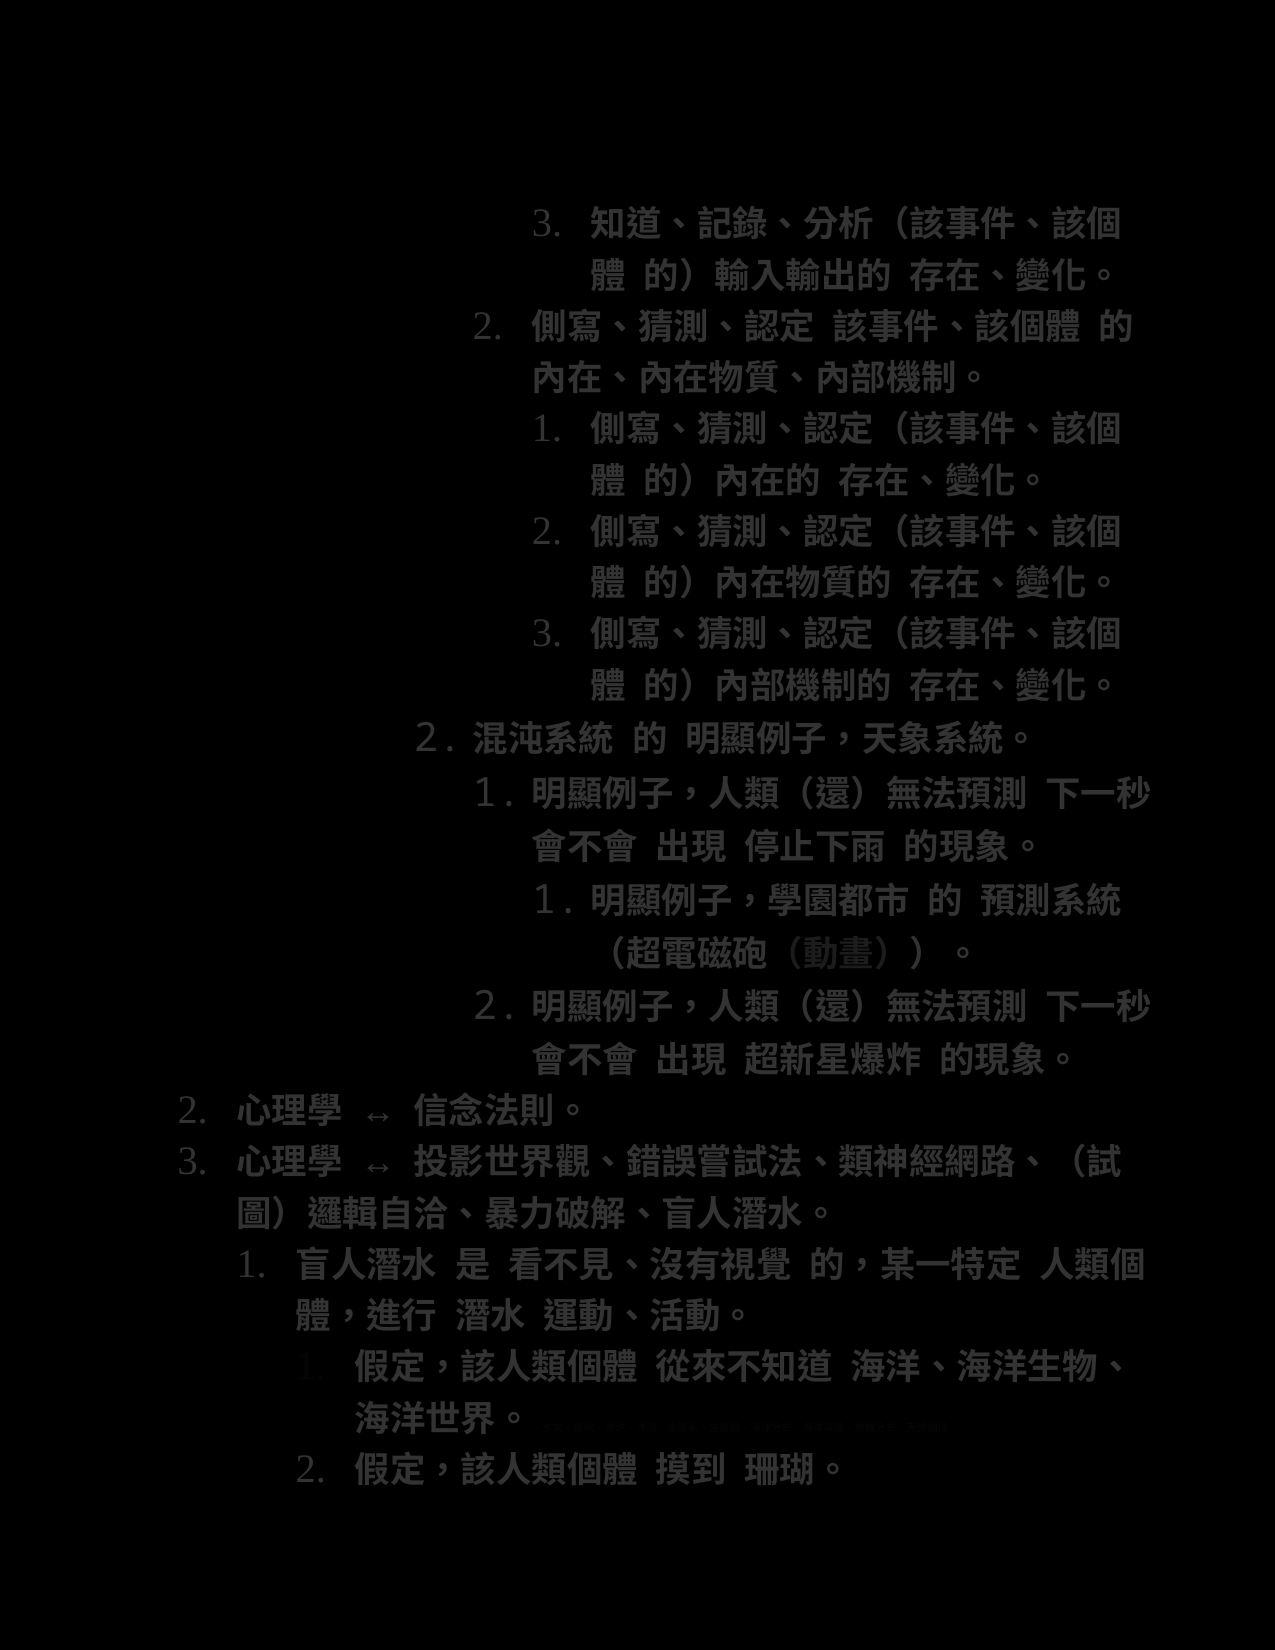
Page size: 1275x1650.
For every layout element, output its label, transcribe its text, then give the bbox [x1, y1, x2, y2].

list 心理學 ↔ 投影世界觀、錯誤嘗試法、類神經網路、（試圖）邏輯自洽、暴力破解、盲人潛水。 [177, 1134, 1157, 1236]
list 側寫、猜測、認定 該事件、該個體 的 內在、內在物質、內部機制。 [472, 298, 1157, 401]
list 心理學 ↔ 信念法則。 [177, 1082, 1157, 1134]
list 混沌系統 的 明顯例子，天象系統。 [413, 708, 1157, 763]
list 假定，該人類個體 從來不知道 海洋、海洋生物、海洋世界。、水文、氣候、潮汐、洋流、生態系、生態圈、海洋分布、海洋深度、物種分布、天候循環 [295, 1339, 1157, 1441]
list 知道、記錄、分析（該事件、該個體 的）輸入輸出的 存在、變化。 [532, 196, 1157, 298]
list 側寫、猜測、認定（該事件、該個體 的）內在的 存在、變化。 [532, 401, 1157, 503]
list 假定，該人類個體 摸到 珊瑚。 [295, 1441, 1157, 1492]
list 側寫、猜測、認定（該事件、該個體 的）內在物質的 存在、變化。 [532, 503, 1157, 606]
list 盲人潛水 是 看不見、沒有視覺 的，某一特定 人類個體，進行 潛水 運動、活動。 [236, 1236, 1157, 1339]
list 側寫、猜測、認定（該事件、該個體 的）內部機制的 存在、變化。 [532, 606, 1157, 708]
list 明顯例子，人類（還）無法預測 下一秒 會不會 出現 停止下雨 的現象。 [472, 763, 1157, 870]
list 明顯例子，學園都市 的 預測系統（超電磁砲（動畫））。 [532, 870, 1157, 976]
list 明顯例子，人類（還）無法預測 下一秒 會不會 出現 超新星爆炸 的現象。 [472, 976, 1157, 1082]
